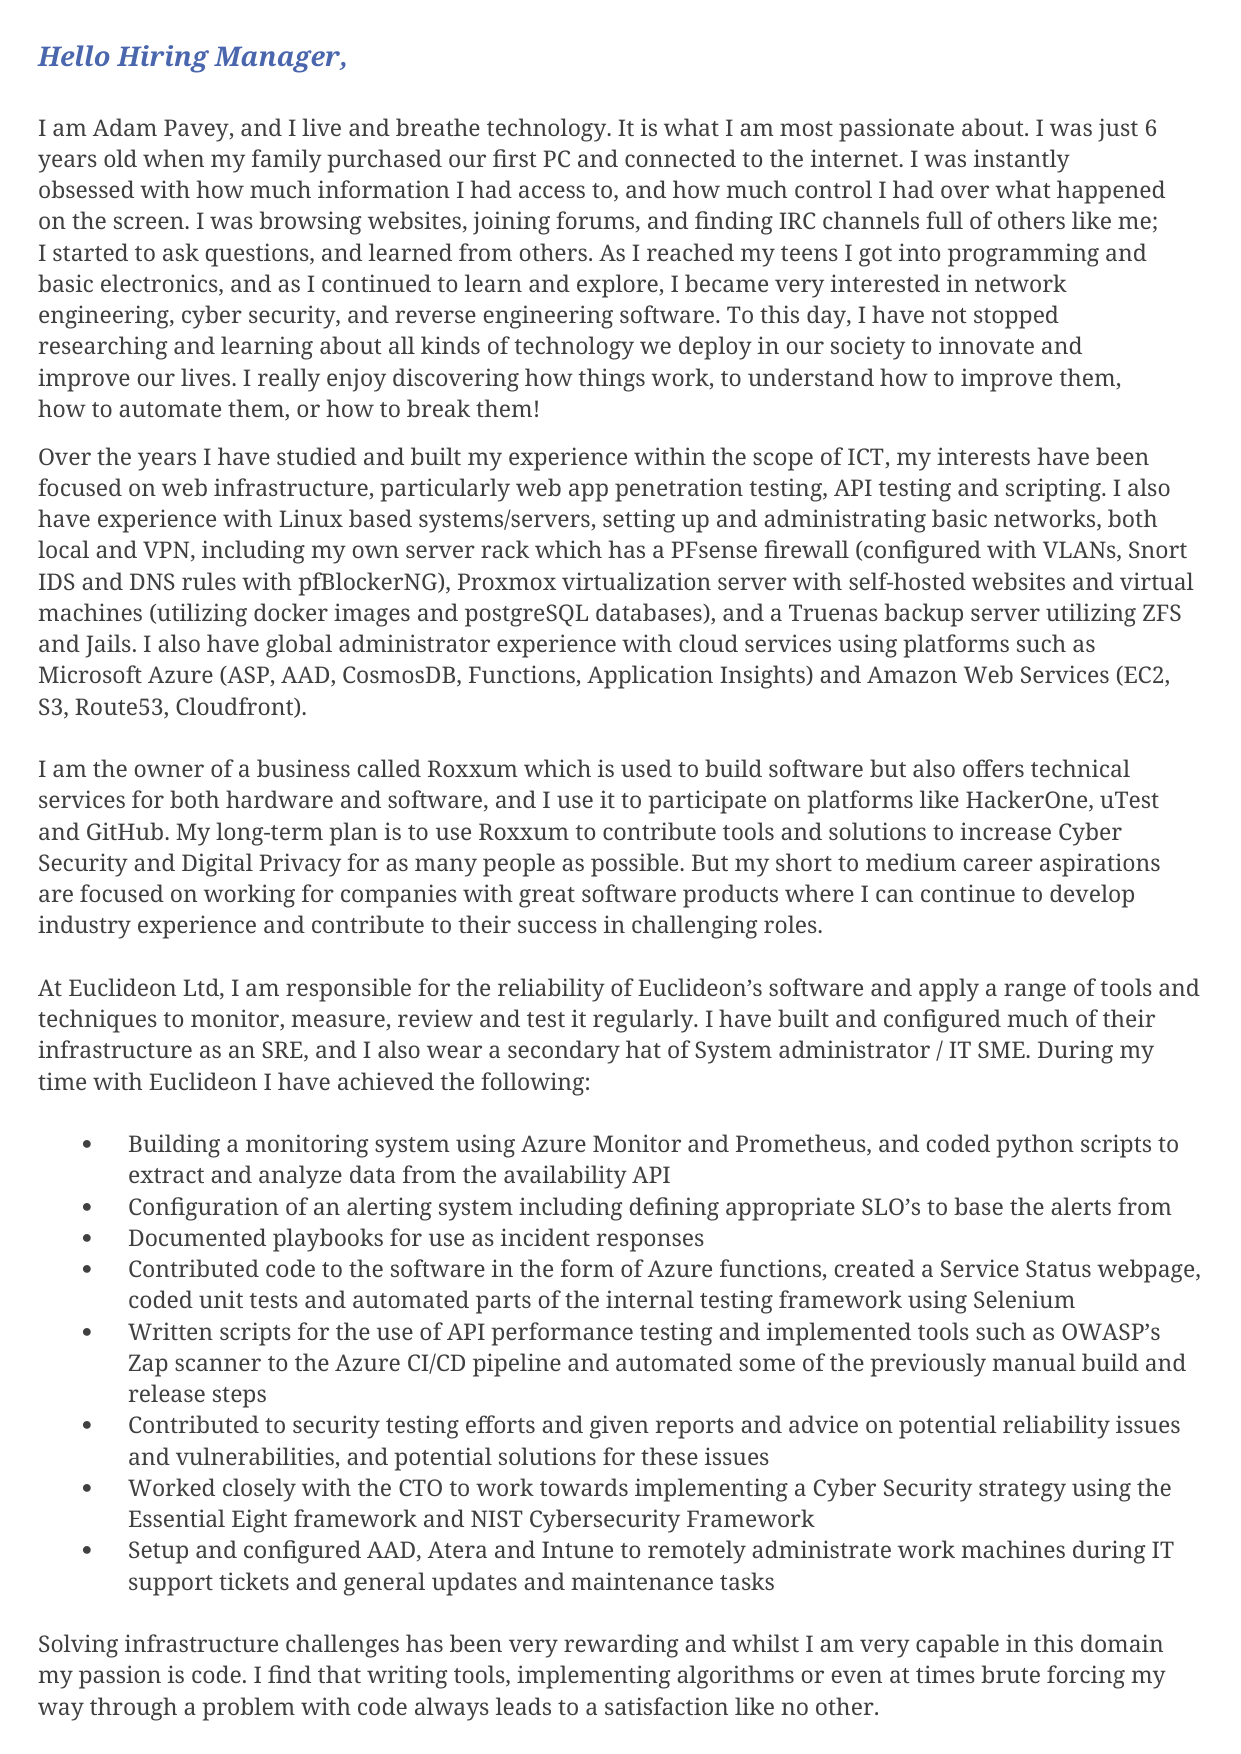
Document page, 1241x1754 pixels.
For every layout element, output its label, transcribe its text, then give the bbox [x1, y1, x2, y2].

table_header Hello Hiring Manager, I am Adam Pavey, and I live and breathe technology. It is what I am most passionate about. I was just 6 years old when my family purchased our first PC and connected to the internet. I was instantly obsessed with how much information I had access to, and how much control I had over what happened on the screen. I was browsing websites, joining forums, and finding IRC channels full of others like me; I started to ask questions, and learned from others. As I reached my teens I got into programming and basic electronics, and as I continued to learn and explore, I became very interested in network engineering, cyber security, and reverse engineering software. To this day, I have not stopped researching and learning about all kinds of technology we deploy in our society to innovate and improve our lives. I really enjoy discovering how things work, to understand how to improve them, how to automate them, or how to break them! Over the years I have studied and built my experience within the scope of ICT, my interests have been focused on web infrastructure, particularly web app penetration testing, API testing and scripting. I also have experience with Linux based systems/servers, setting up and administrating basic networks, both local and VPN, including my own server rack which has a PFsense firewall (configured with VLANs, Snort IDS and DNS rules with pfBlockerNG), Proxmox virtualization server with self-hosted websites and virtual machines (utilizing docker images and postgreSQL databases), and a Truenas backup server utilizing ZFS and Jails. I also have global administrator experience with cloud services using platforms such as Microsoft Azure (ASP, AAD, CosmosDB, Functions, Application Insights) and Amazon Web Services (EC2, S3, Route53, Cloudfront). I am the owner of a business called Roxxum which is used to build software but also offers technical services for both hardware and software, and I use it to participate on platforms like HackerOne, uTest and GitHub. My long-term plan is to use Roxxum to contribute tools and solutions to increase Cyber Security and Digital Privacy for as many people as possible. But my short to medium career aspirations are focused on working for companies with great software products where I can continue to develop industry experience and contribute to their success in challenging roles. At Euclideon Ltd, I am responsible for the reliability of Euclideon’s software and apply a range of tools and techniques to monitor, measure, review and test it regularly. I have built and configured much of their infrastructure as an SRE, and I also wear a secondary hat of System administrator / IT SME. During my time with Euclideon I have achieved the following: Building a monitoring system using Azure Monitor and Prometheus, and coded python scripts to extract and analyze data from the availability API Configuration of an alerting system including defining appropriate SLO’s to base the alerts from Documented playbooks for use as incident responses Contributed code to the software in the form of Azure functions, created a Service Status webpage, coded unit tests and automated parts of the internal testing framework using Selenium Written scripts for the use of API performance testing and implemented tools such as OWASP’s Zap scanner to the Azure CI/CD pipeline and automated some of the previously manual build and release steps Contributed to security testing efforts and given reports and advice on potential reliability issues and vulnerabilities, and potential solutions for these issues Worked closely with the CTO to work towards implementing a Cyber Security strategy using the Essential Eight framework and NIST Cybersecurity Framework Setup and configured AAD, Atera and Intune to remotely administrate work machines during IT support tickets and general updates and maintenance tasks Solving infrastructure challenges has been very rewarding and whilst I am very capable in this domain my passion is code. I find that writing tools, implementing algorithms or even at times brute forcing my way through a problem with code always leads to a satisfaction like no other. [38, 38, 1202, 1753]
